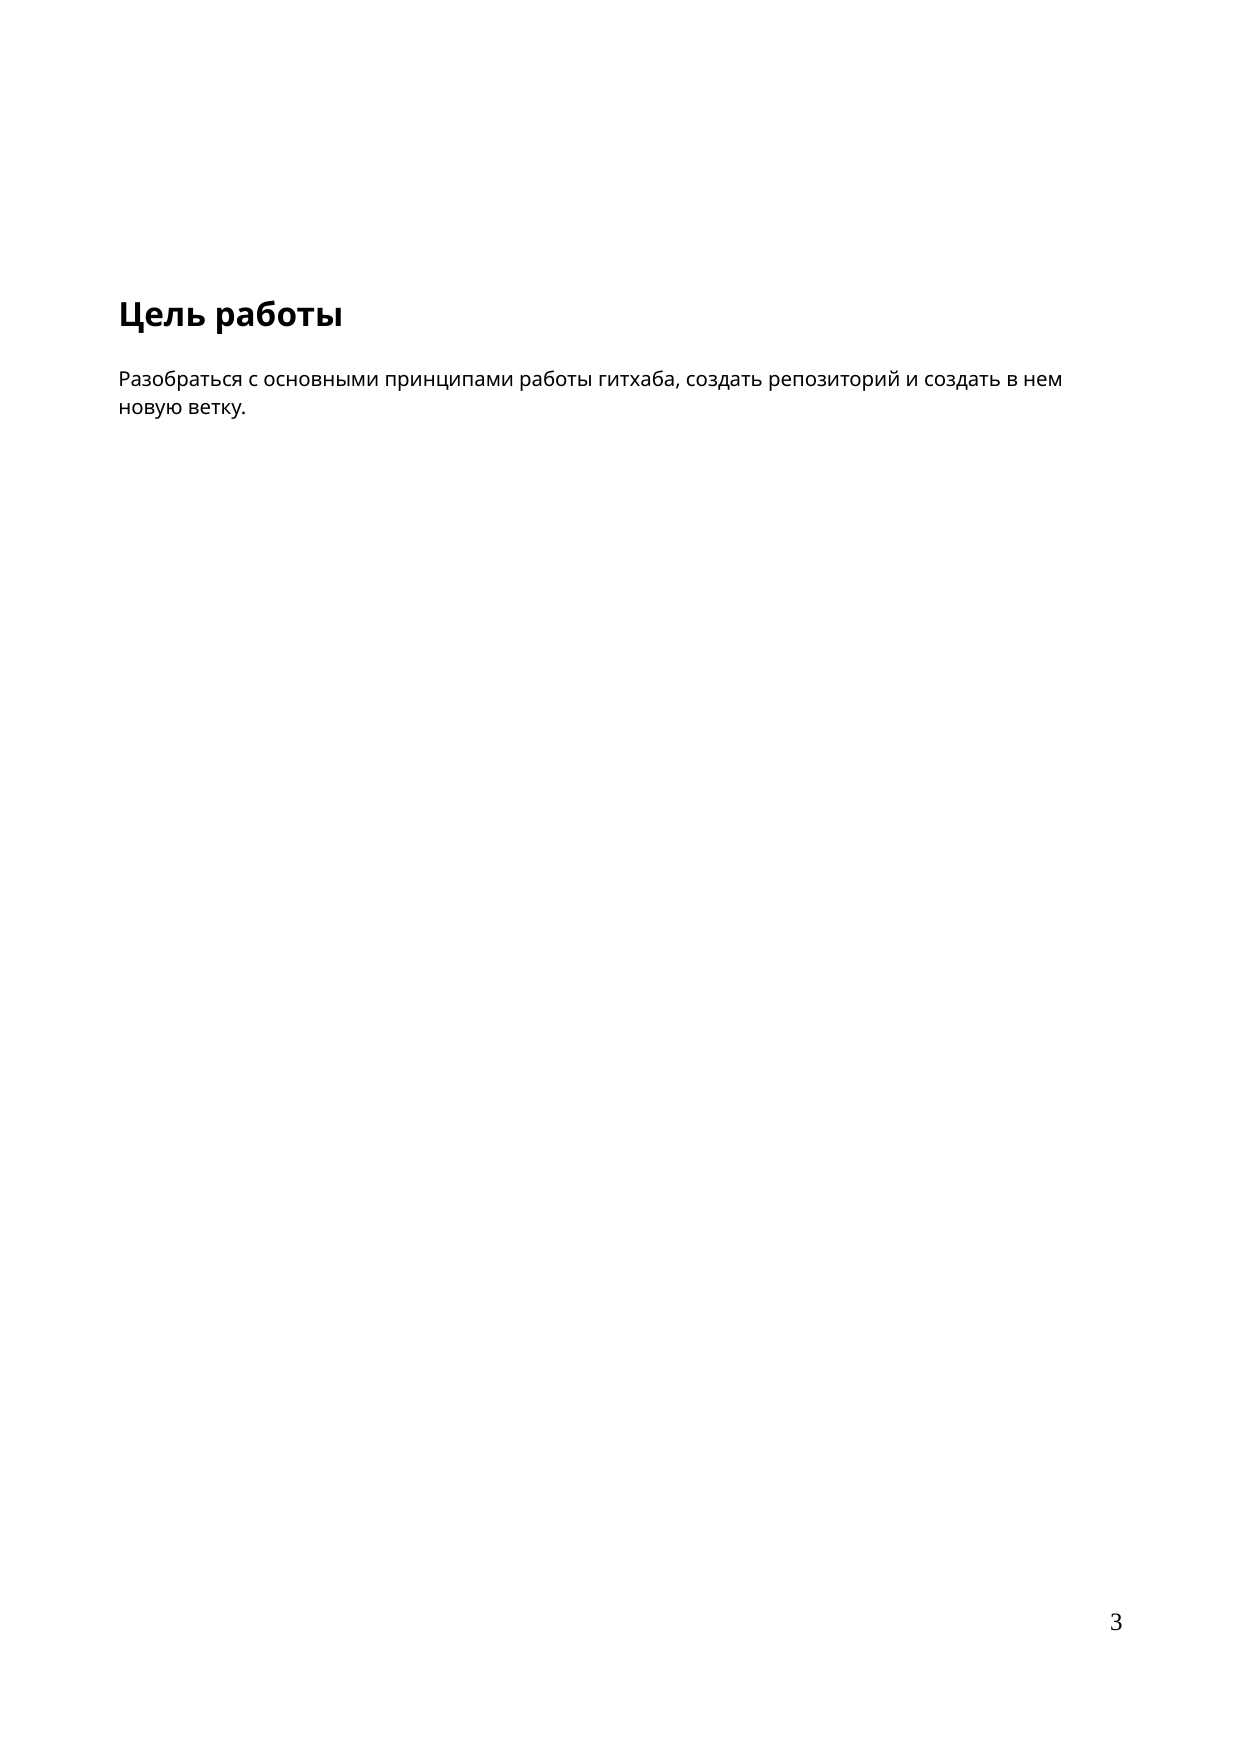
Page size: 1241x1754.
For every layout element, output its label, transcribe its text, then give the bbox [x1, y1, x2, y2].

text Цель работы Разобраться с основными принципами работы гитхаба, создать репозиторий и создать в нем новую ветку. [118, 291, 1122, 420]
